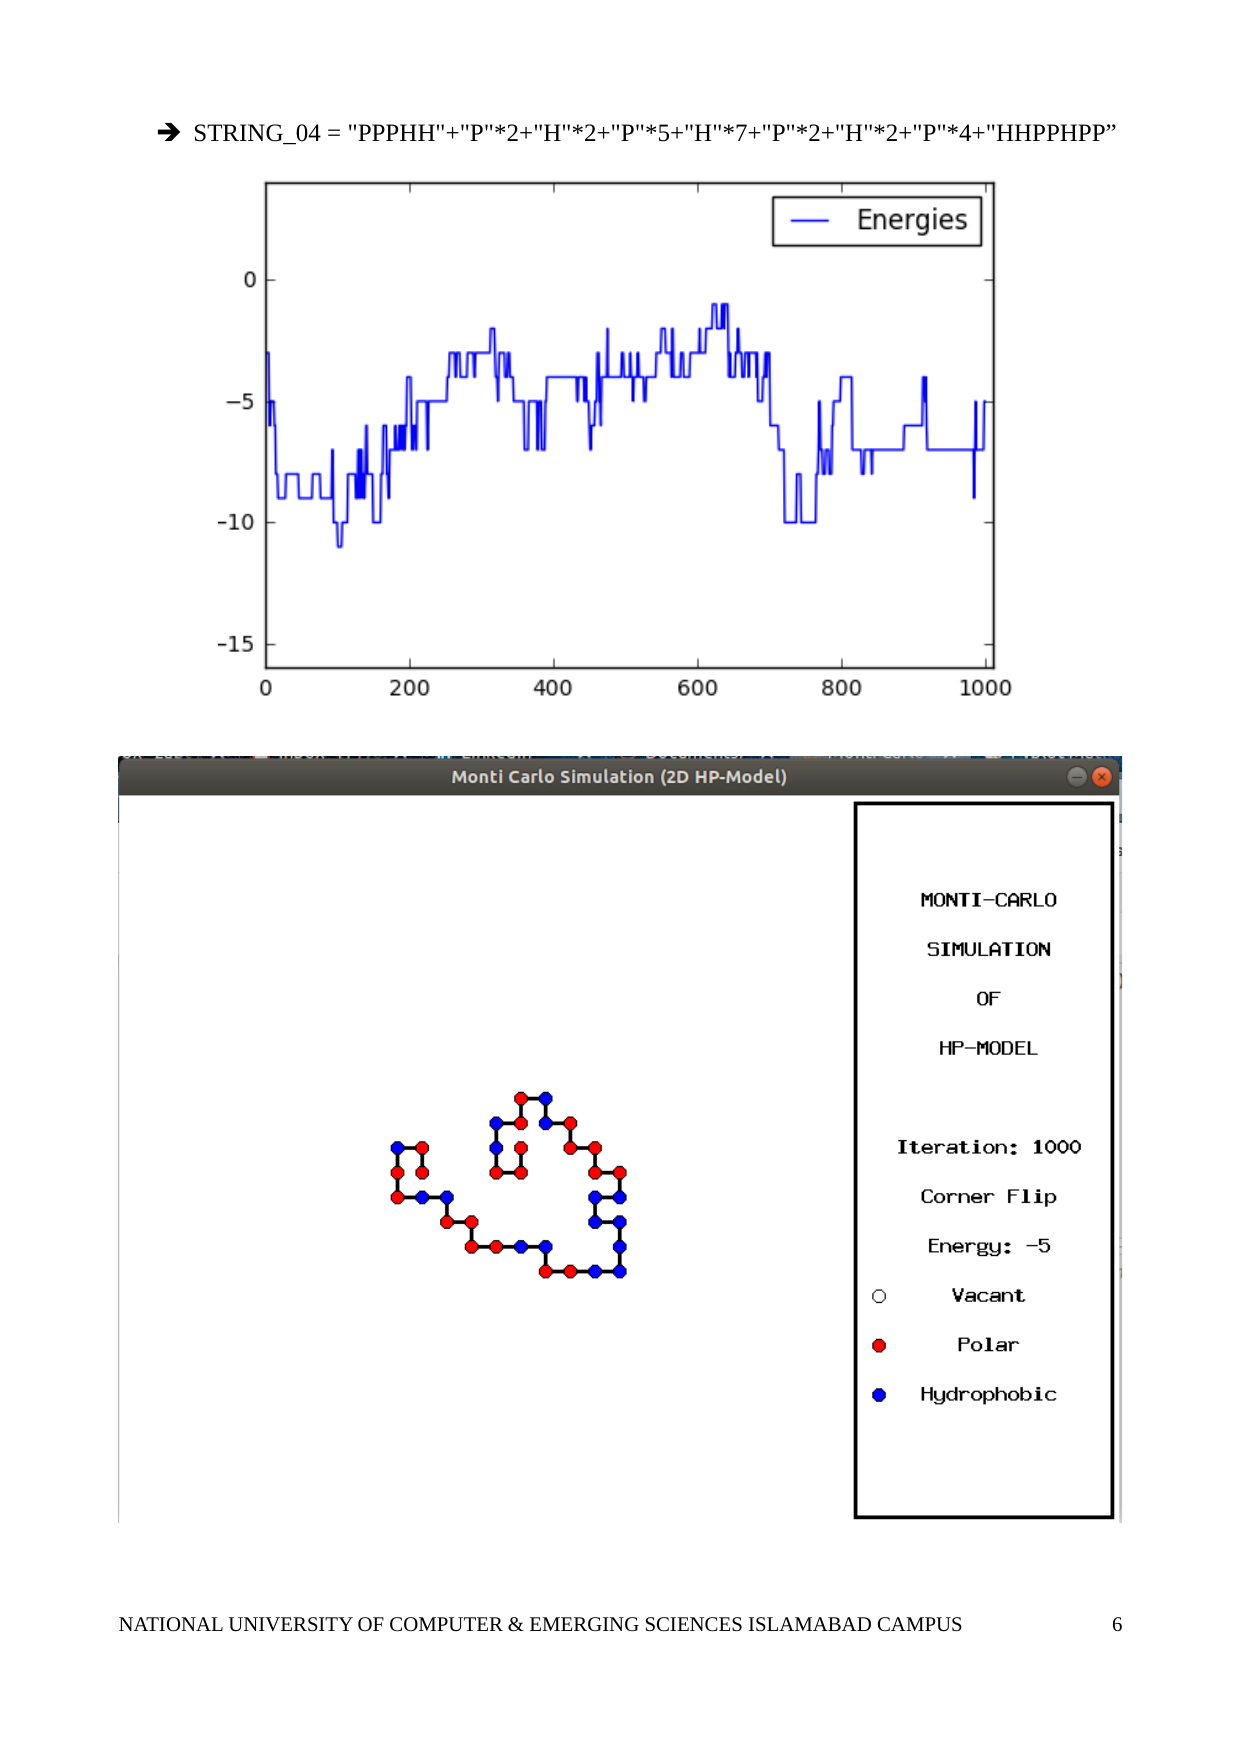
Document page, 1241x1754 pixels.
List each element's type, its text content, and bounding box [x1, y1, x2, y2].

picture [118, 756, 1123, 1523]
picture [217, 167, 1023, 702]
list STRING_04 = "PPPHH"+"P"*2+"H"*2+"P"*5+"H"*7+"P"*2+"H"*2+"P"*4+"HHPPHPP” [156, 118, 1122, 147]
